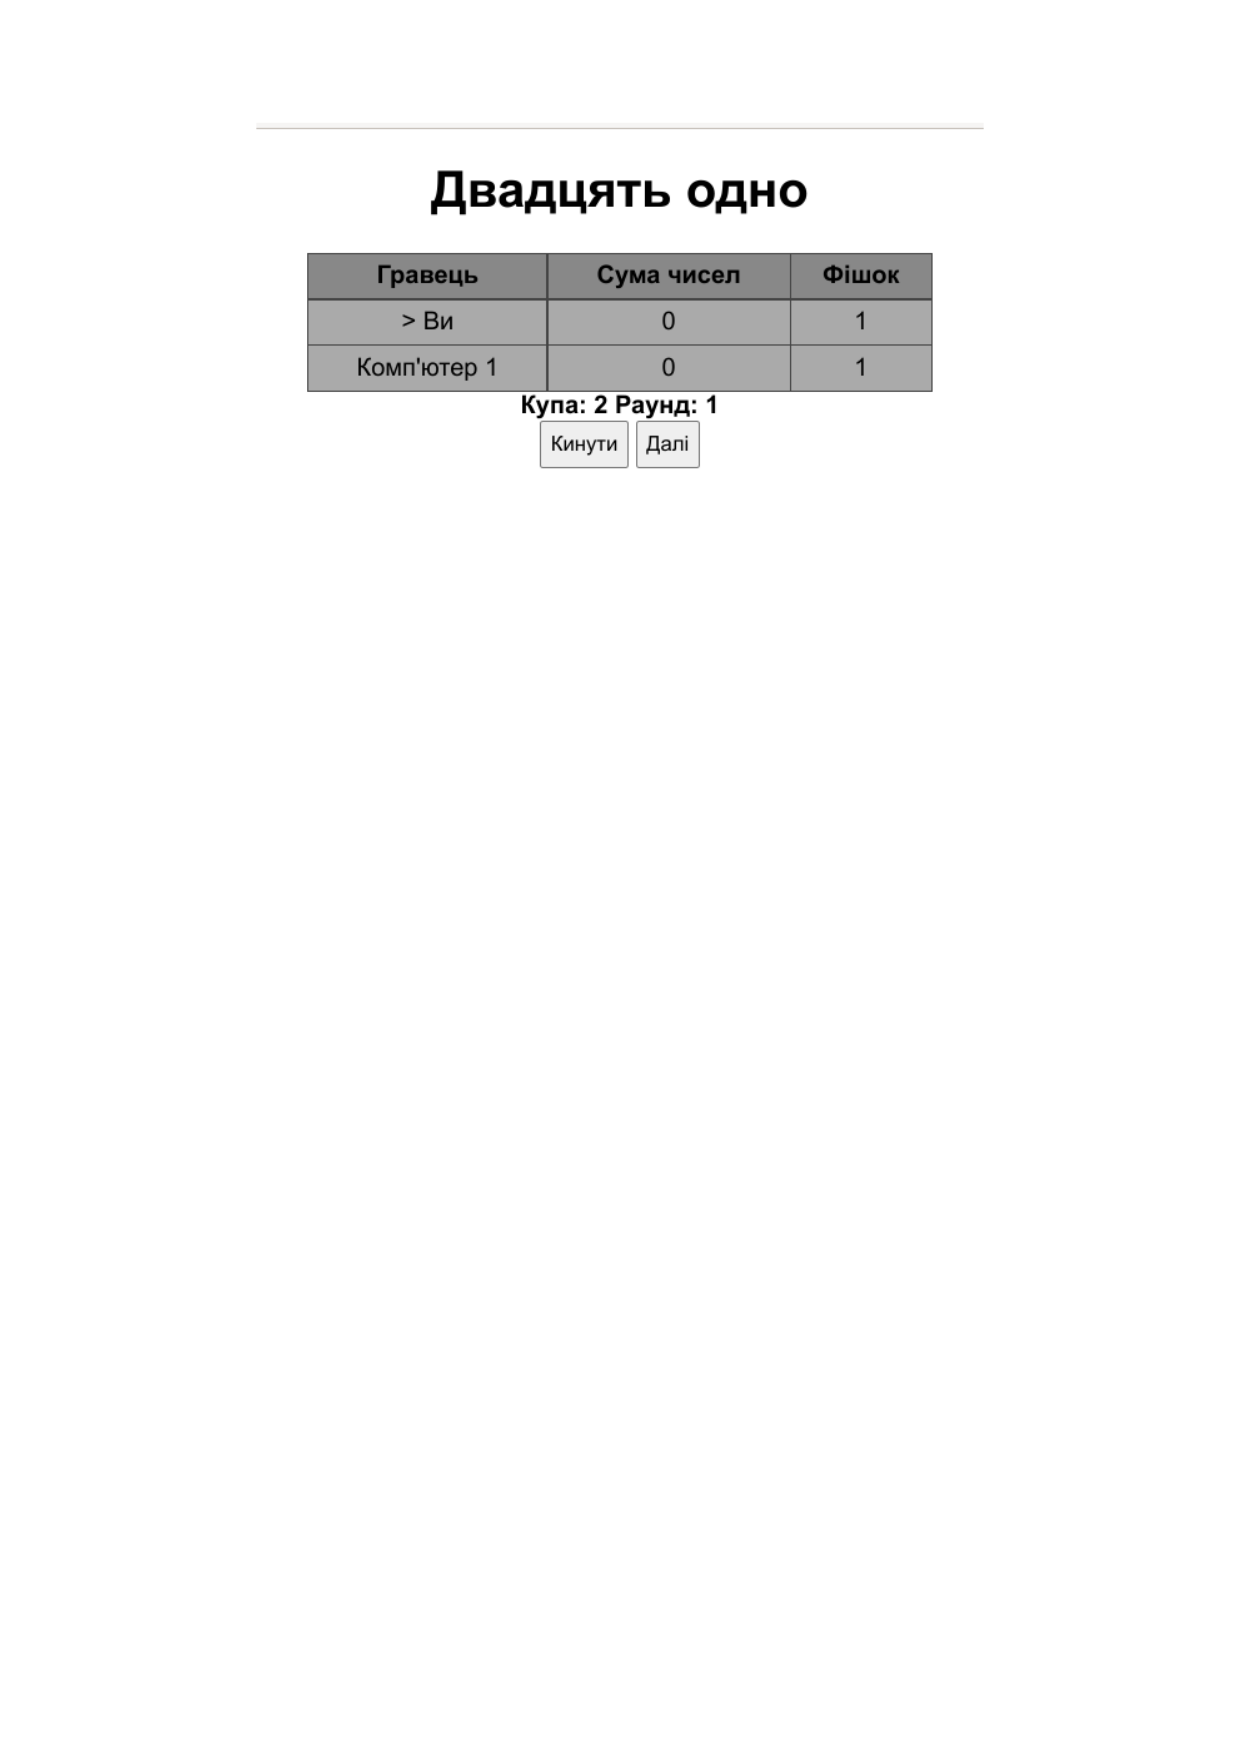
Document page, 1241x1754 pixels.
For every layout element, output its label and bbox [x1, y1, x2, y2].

picture [256, 118, 984, 1099]
